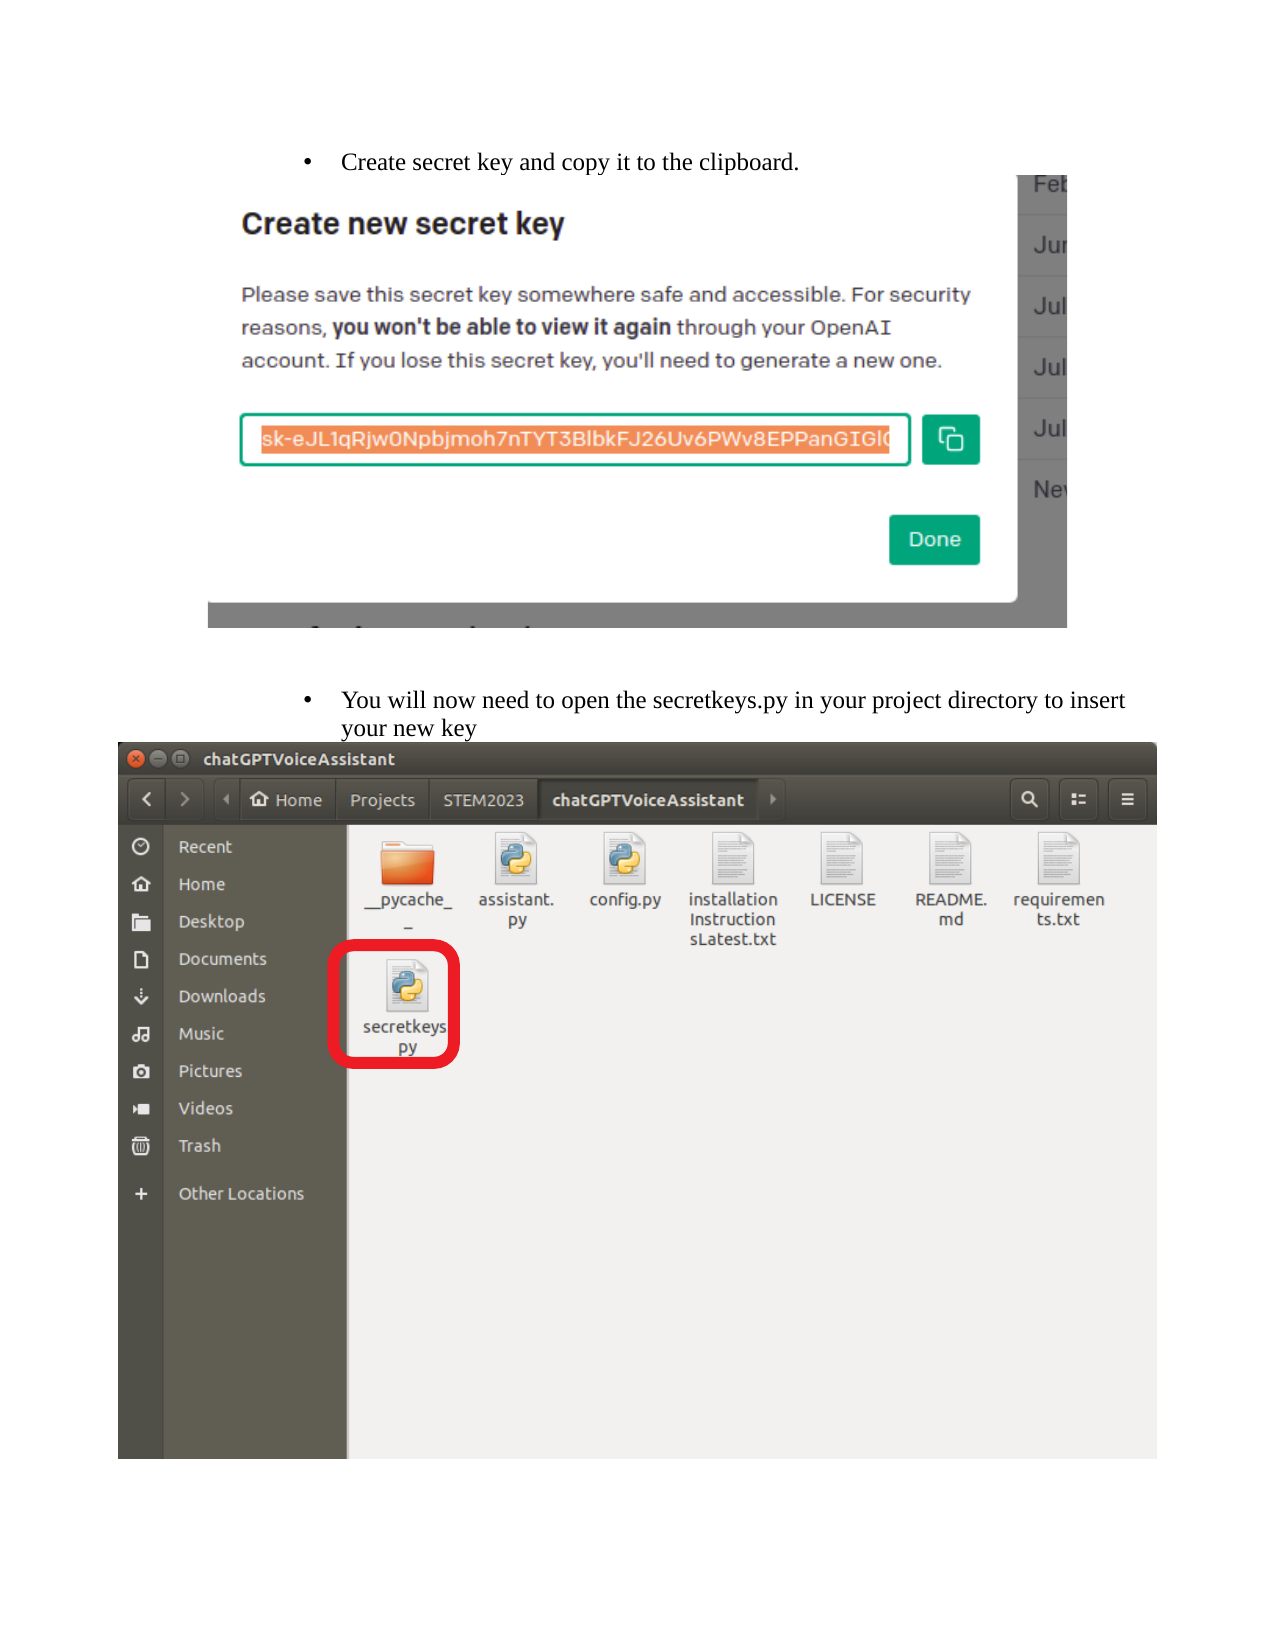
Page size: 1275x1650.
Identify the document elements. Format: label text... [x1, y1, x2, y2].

list Create secret key and copy it to the clipboard. [303, 147, 1157, 176]
list You will now need to open the secretkeys.py in your project directory to insert your new key [303, 685, 1157, 742]
picture [118, 742, 1157, 1459]
picture [207, 175, 1068, 628]
